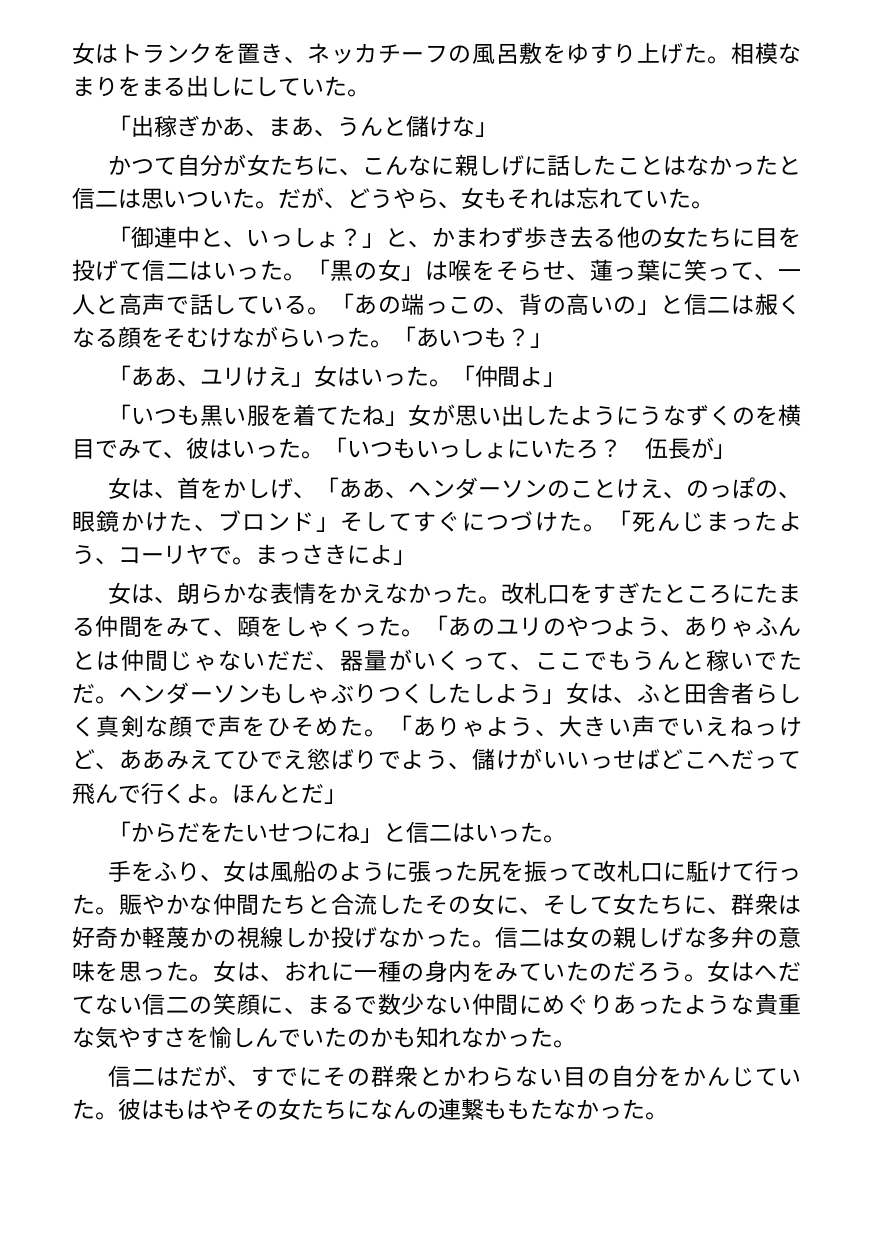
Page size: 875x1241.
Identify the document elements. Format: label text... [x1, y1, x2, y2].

text 「からだをたいせつにね」と信二はいった。 [72, 814, 802, 848]
text 手をふり、女は風船のように張った尻を振って改札口に駈けて行った。賑やかな仲間たちと合流したその女に、そして女たちに、群衆は好奇か軽蔑かの視線しか投げなかった。信二は女の親しげな多弁の意味を思った。女は、おれに一種の身内をみていたのだろう。女はへだてない信二の笑顔に、まるで数少ない仲間にめぐりあったような貴重な気やすさを愉しんでいたのかも知れなかった。 [72, 854, 802, 1053]
text 「いつも黒い服を着てたね」女が思い出したようにうなずくのを横目でみて、彼はいった。「いつもいっしょにいたろ？ 伍長が」 [72, 398, 802, 464]
text 女は、首をかしげ、「ああ、ヘンダーソンのことけえ、のっぽの、眼鏡かけた、ブロンド」そしてすぐにつづけた。「死んじまったよう、コーリヤで。まっさきによ」 [72, 470, 802, 570]
text 「ああ、ユリけえ」女はいった。「仲間よ」 [72, 359, 802, 392]
text 女は、朗らかな表情をかえなかった。改札口をすぎたところにたまる仲間をみて、頤をしゃくった。「あのユリのやつよう、ありゃふんとは仲間じゃないだだ、器量がいくって、ここでもうんと稼いでただ。ヘンダーソンもしゃぶりつくしたしよう」女は、ふと田舎者らしく真剣な顔で声をひそめた。「ありゃよう、大きい声でいえねっけど、ああみえてひでえ慾ばりでよう、儲けがいいっせばどこへだって飛んで行くよ。ほんとだ」 [72, 576, 802, 809]
text 信二はだが、すでにその群衆とかわらない目の自分をかんじていた。彼はもはやその女たちになんの連繋ももたなかった。 [72, 1059, 802, 1126]
text 「出稼ぎかあ、まあ、うんと儲けな」 [72, 108, 802, 142]
text 女はトランクを置き、ネッカチーフの風呂敷をゆすり上げた。相模なまりをまる出しにしていた。 [72, 36, 802, 102]
text かつて自分が女たちに、こんなに親しげに話したことはなかったと信二は思いついた。だが、どうやら、女もそれは忘れていた。 [72, 148, 802, 214]
text 「御連中と、いっしょ？」と、かまわず歩き去る他の女たちに目を投げて信二はいった。「黒の女」は喉をそらせ、蓮っ葉に笑って、一人と高声で話している。「あの端っこの、背の高いの」と信二は赧くなる顔をそむけながらいった。「あいつも？」 [72, 220, 802, 353]
